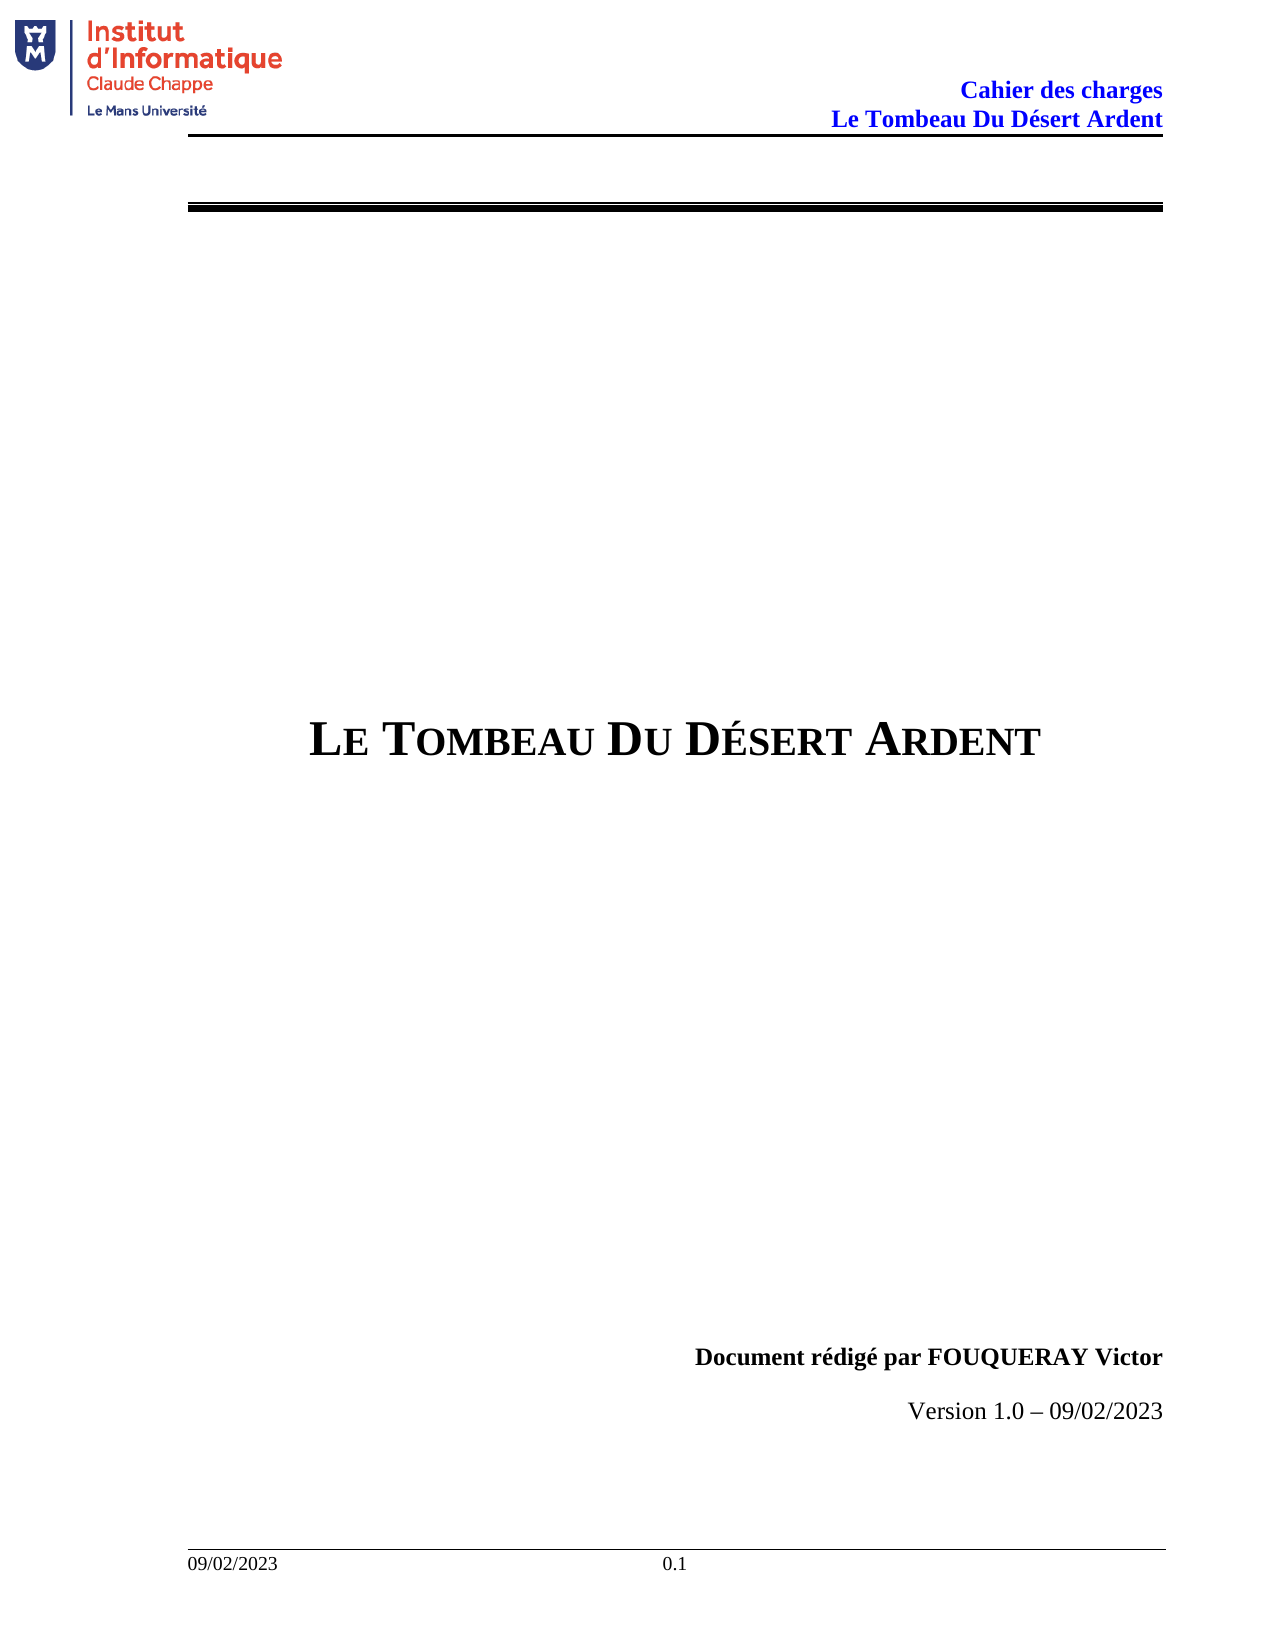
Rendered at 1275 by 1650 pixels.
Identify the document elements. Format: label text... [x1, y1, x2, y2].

text Le Tombeau Du Désert Ardent [187, 697, 1163, 766]
picture [0, 4, 295, 129]
text Document rédigé par FOUQUERAY Victor [187, 1342, 1163, 1371]
text Version 1.0 – 09/02/2023 [187, 1396, 1163, 1424]
